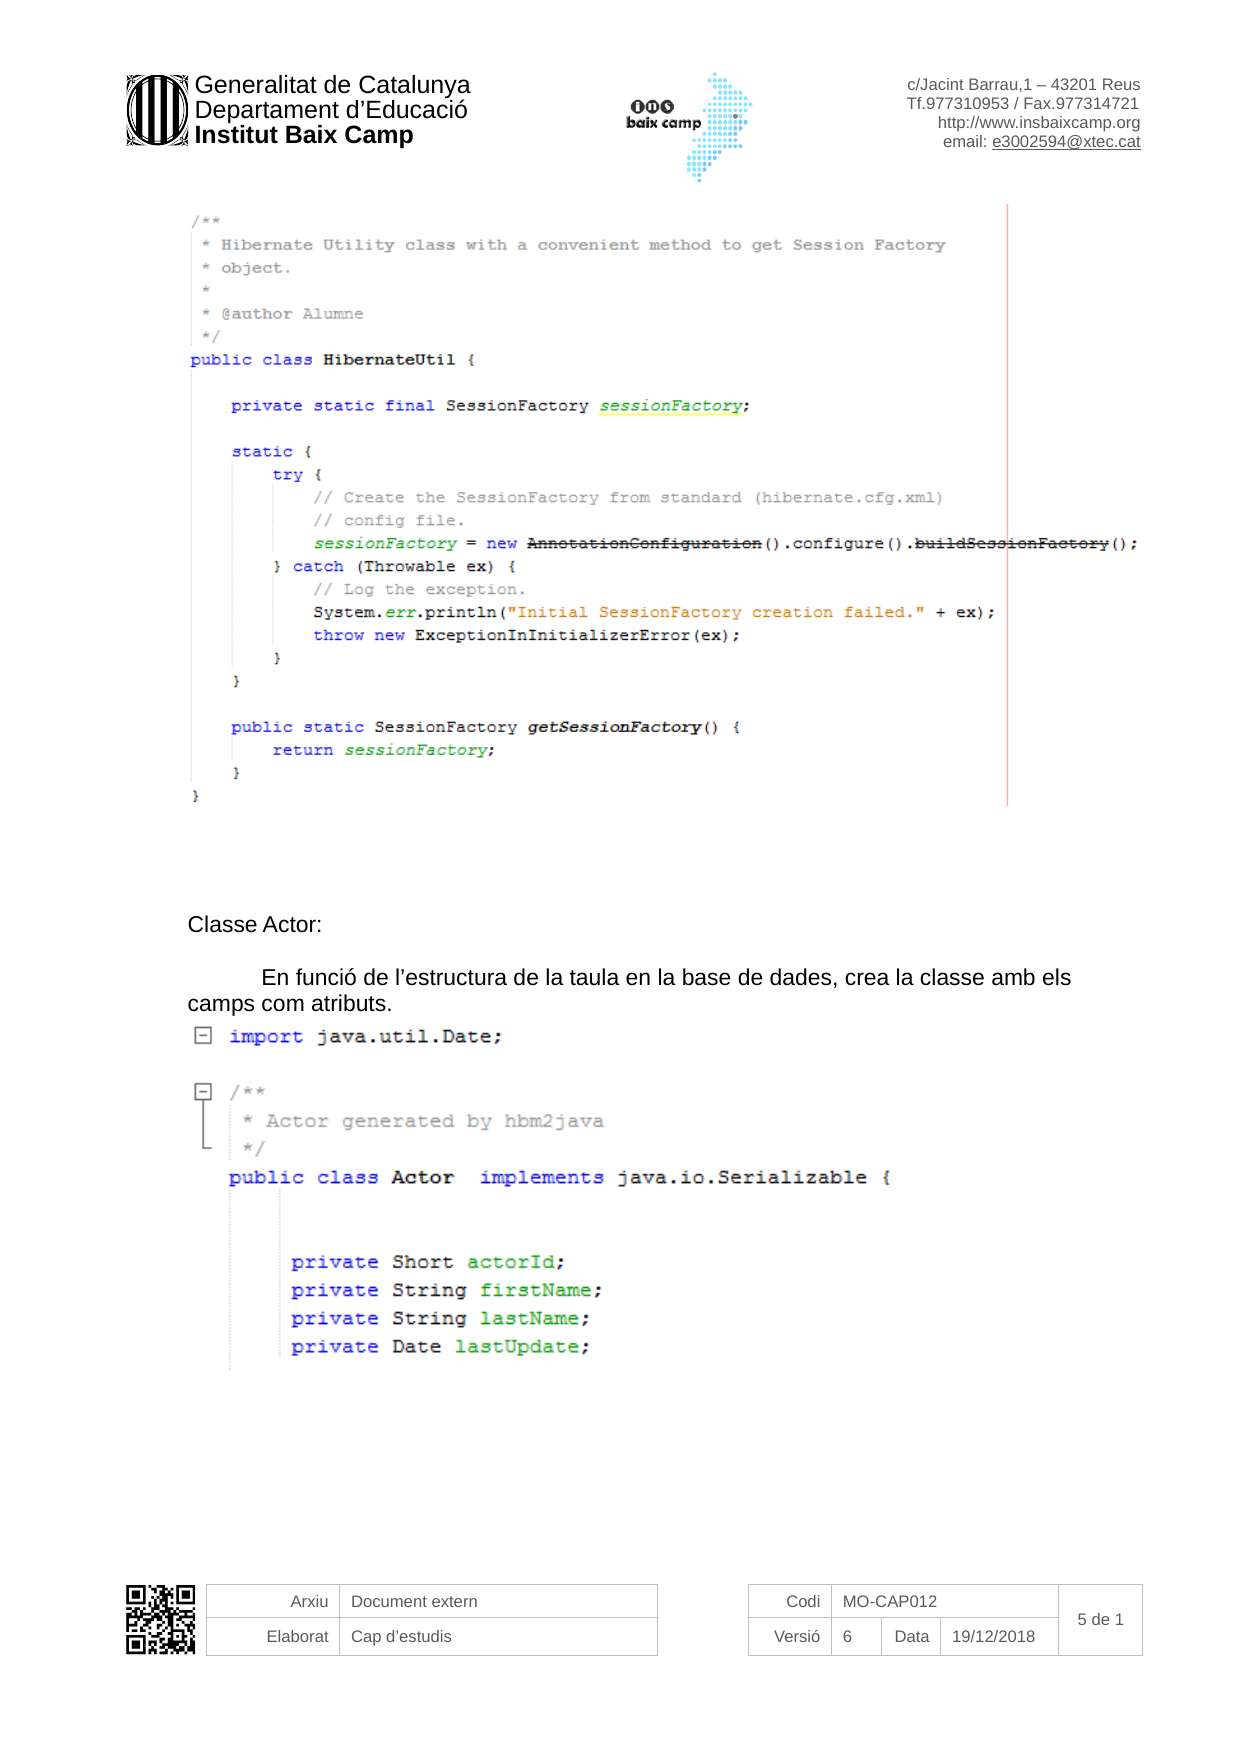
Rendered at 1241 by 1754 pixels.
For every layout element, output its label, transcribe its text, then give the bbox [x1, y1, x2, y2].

text Classe Actor: [187, 911, 1137, 937]
text En funció de l’estructura de la taula en la base de dades, crea la classe amb els camps com atributs. [187, 964, 1137, 1017]
